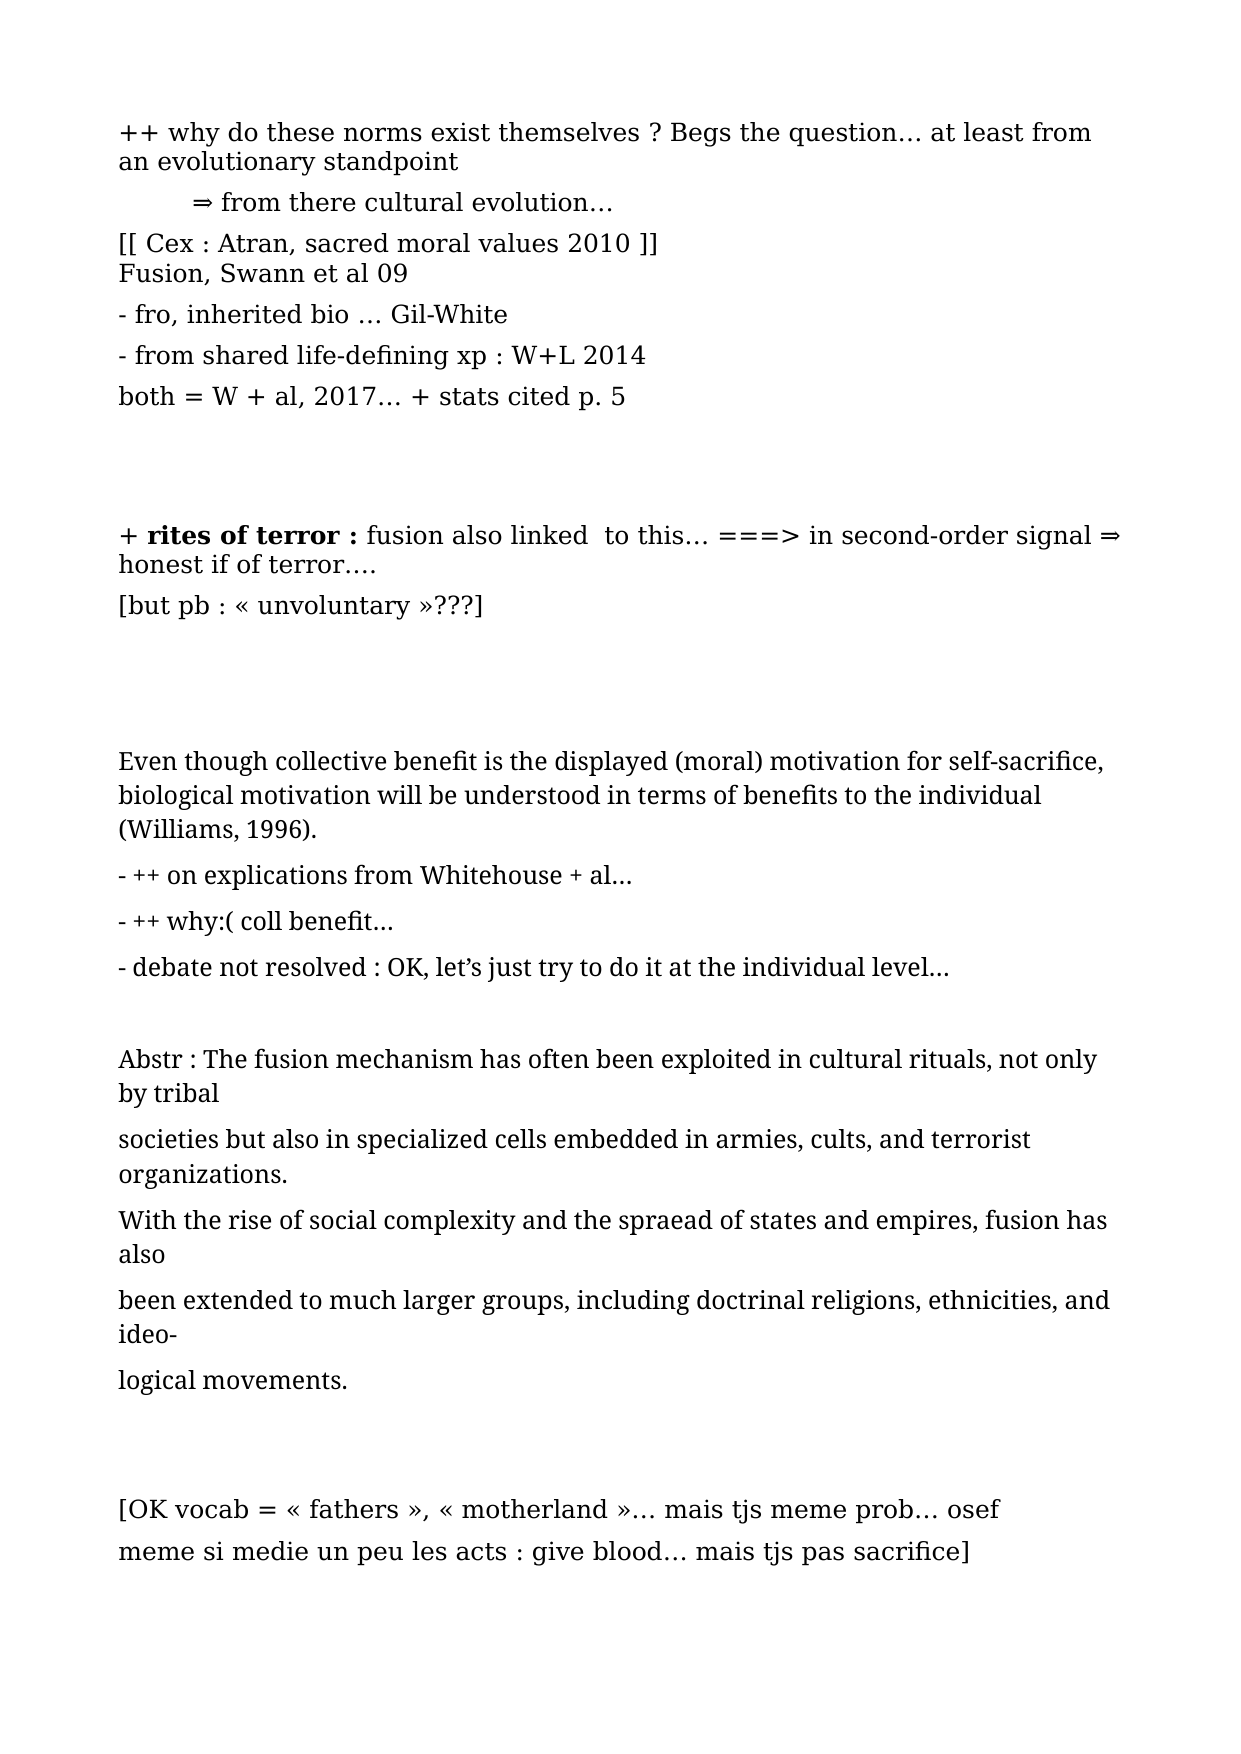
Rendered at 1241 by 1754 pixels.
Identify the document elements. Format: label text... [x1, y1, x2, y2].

text - ++ on explications from Whitehouse + al… [118, 858, 1122, 892]
text [but pb : « unvoluntary »???] [118, 591, 1122, 620]
text Abstr : The fusion mechanism has often been exploited in cultural rituals, not only by tribal [118, 1042, 1122, 1110]
text ⇒ from there cultural evolution… [118, 188, 1122, 218]
text [[ Cex : Atran, sacred moral values 2010 ]] Fusion, Swann et al 09 [118, 229, 1122, 288]
text + rites of terror : fusion also linked to this… ===> in second-order signal ⇒ honest if of terror…. [118, 423, 1122, 579]
text - ++ why:( coll benefit… [118, 904, 1122, 938]
text [OK vocab = « fathers », « motherland »… mais tjs meme prob… osef [118, 1496, 1122, 1525]
text societies but also in specialized cells embedded in armies, cults, and terrorist organizations. [118, 1122, 1122, 1190]
text meme si medie un peu les acts : give blood… mais tjs pas sacrifice] [118, 1537, 1122, 1566]
text - fro, inherited bio … Gil-White [118, 300, 1122, 329]
text - debate not resolved : OK, let’s just try to do it at the individual level… [118, 950, 1122, 984]
text With the rise of social complexity and the spraead of states and empires, fusion has also [118, 1202, 1122, 1270]
text Even though collective benefit is the displayed (moral) motivation for self-sacrifice, biological motivation will be understood in terms of benefits to the individual (Williams, 1996). [118, 714, 1122, 846]
text ++ why do these norms exist themselves ? Begs the question… at least from an evolutionary standpoint [118, 118, 1122, 176]
text logical movements. [118, 1362, 1122, 1397]
text been extended to much larger groups, including doctrinal religions, ethnicities, and ideo- [118, 1282, 1122, 1351]
text - from shared life-defining xp : W+L 2014 [118, 341, 1122, 370]
text both = W + al, 2017… + stats cited p. 5 [118, 382, 1122, 411]
